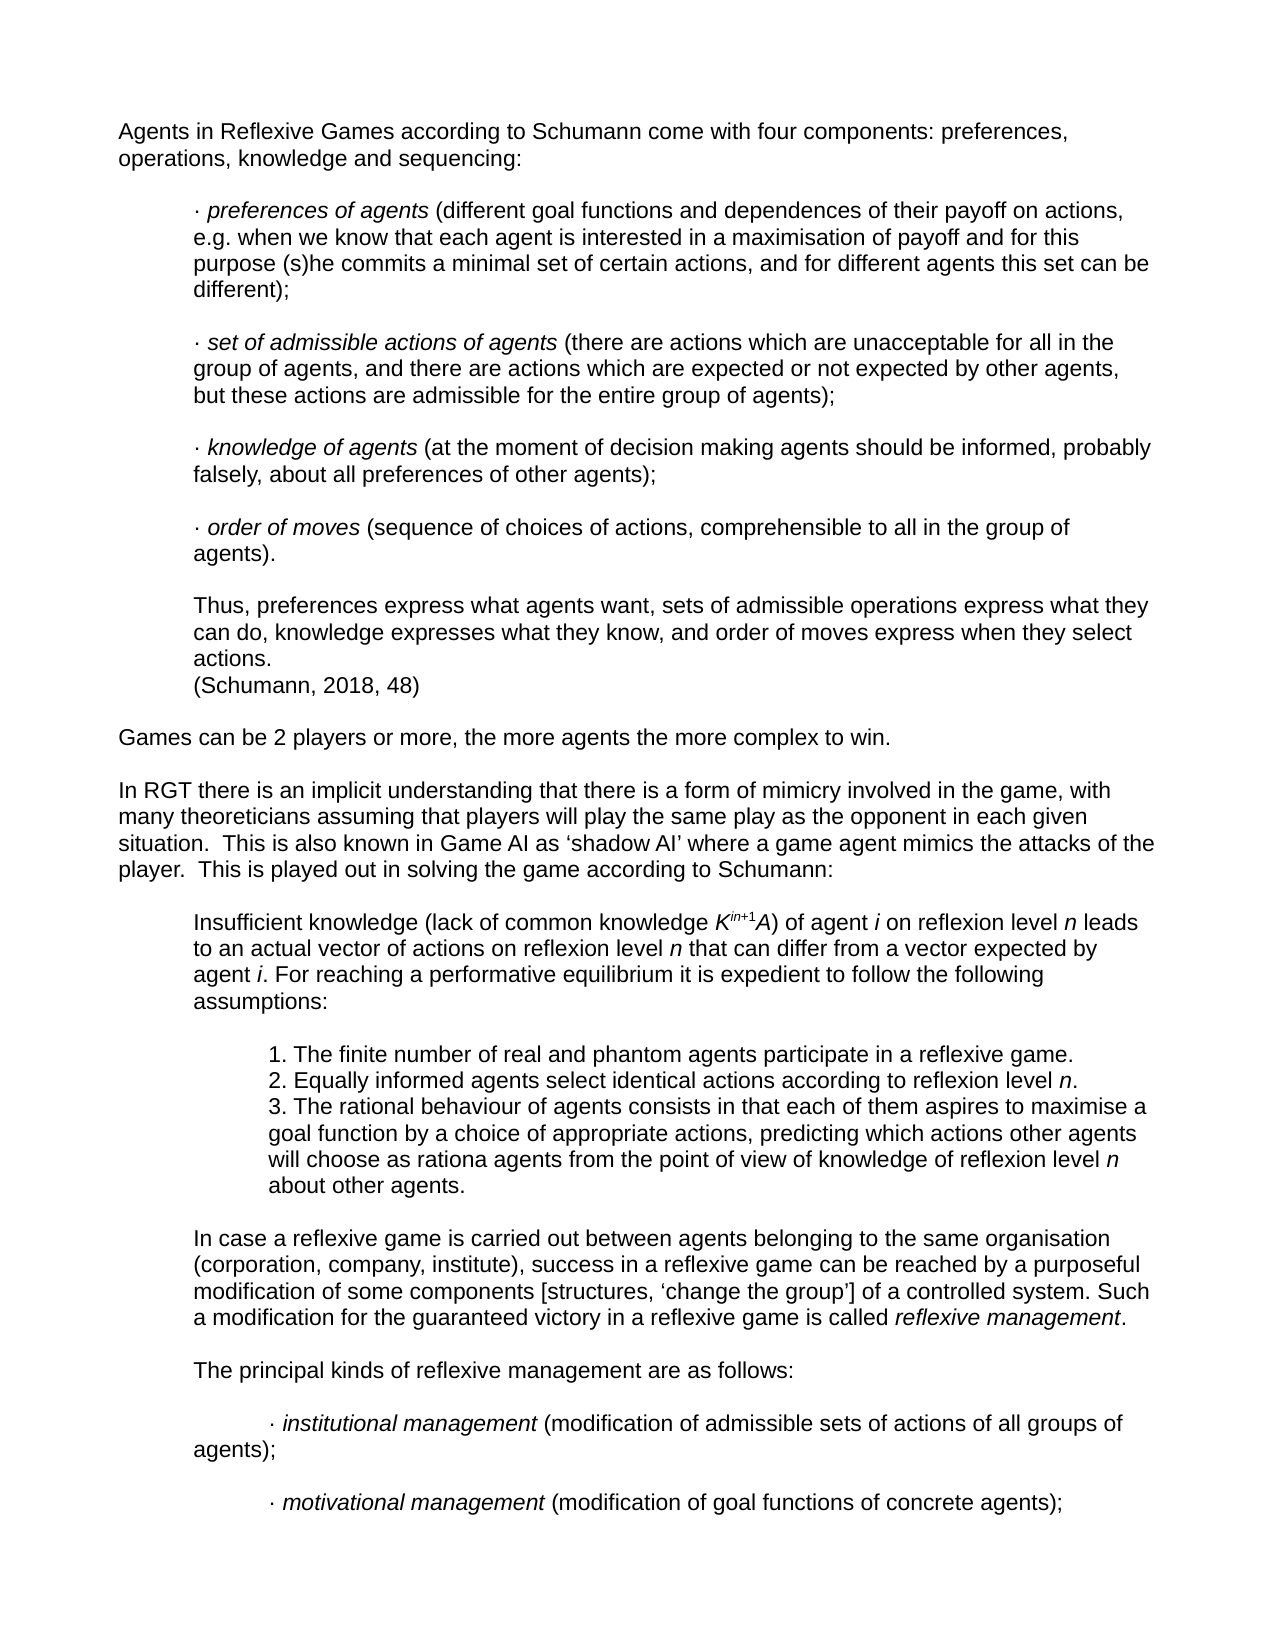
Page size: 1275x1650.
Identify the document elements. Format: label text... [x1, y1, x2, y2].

text modification of some components [structures, ‘change the group’] of a controlled system. Such a modification for the guaranteed victory in a reflexive game is called reflexive management. [118, 1278, 1157, 1330]
text In case a reflexive game is carried out between agents belonging to the same organisation [118, 1225, 1157, 1251]
text · motivational management (modification of goal functions of concrete agents); [193, 1488, 1157, 1515]
text 1. The finite number of real and phantom agents participate in a reflexive game. [118, 1041, 1157, 1067]
text falsely, about all preferences of other agents); [193, 461, 1157, 487]
text · set of admissible actions of agents (there are actions which are unacceptable for all in the group of agents, and there are actions which are expected or not expected by other agents, but these actions are admissible for the entire group of agents); [193, 329, 1157, 408]
text (Schumann, 2018, 48) [193, 672, 1157, 698]
text can do, knowledge expresses what they know, and order of moves express when they select actions. [193, 619, 1157, 672]
text 3. The rational behaviour of agents consists in that each of them aspires to maximise a goal function by a choice of appropriate actions, predicting which actions other agents will choose as rationa agents from the point of view of knowledge of reflexion level n about other agents. [118, 1093, 1157, 1199]
text Agents in Reflexive Games according to Schumann come with four components: preferences, operations, knowledge and sequencing: [118, 118, 1157, 171]
text · institutional management (modification of admissible sets of actions of all groups of agents); [193, 1409, 1157, 1462]
text · order of moves (sequence of choices of actions, comprehensible to all in the group of agents). [193, 513, 1157, 566]
text 2. Equally informed agents select identical actions according to reflexion level n. [118, 1067, 1157, 1093]
text Insufficient knowledge (lack of common knowledge Kin+1A) of agent i on reflexion level n leads to an actual vector of actions on reflexion level n that can differ from a vector expected by agent i. For reaching a performative equilibrium it is expedient to follow the following assumptions: [193, 909, 1157, 1014]
text · preferences of agents (different goal functions and dependences of their payoff on actions, e.g. when we know that each agent is interested in a maximisation of payoff and for this purpose (s)he commits a minimal set of certain actions, and for different agents this set can be different); [193, 197, 1157, 303]
text Games can be 2 players or more, the more agents the more complex to win. [118, 724, 1157, 751]
text (corporation, company, institute), success in a reflexive game can be reached by a purposeful [118, 1251, 1157, 1278]
text · knowledge of agents (at the moment of decision making agents should be informed, probably [193, 434, 1157, 461]
text Thus, preferences express what agents want, sets of admissible operations express what they [193, 592, 1157, 619]
text In RGT there is an implicit understanding that there is a form of mimicry involved in the game, with many theoreticians assuming that players will play the same play as the opponent in each given situation. This is also known in Game AI as ‘shadow AI’ where a game agent mimics the attacks of the player. This is played out in solving the game according to Schumann: [118, 777, 1157, 882]
text The principal kinds of reflexive management are as follows: [193, 1357, 1157, 1383]
